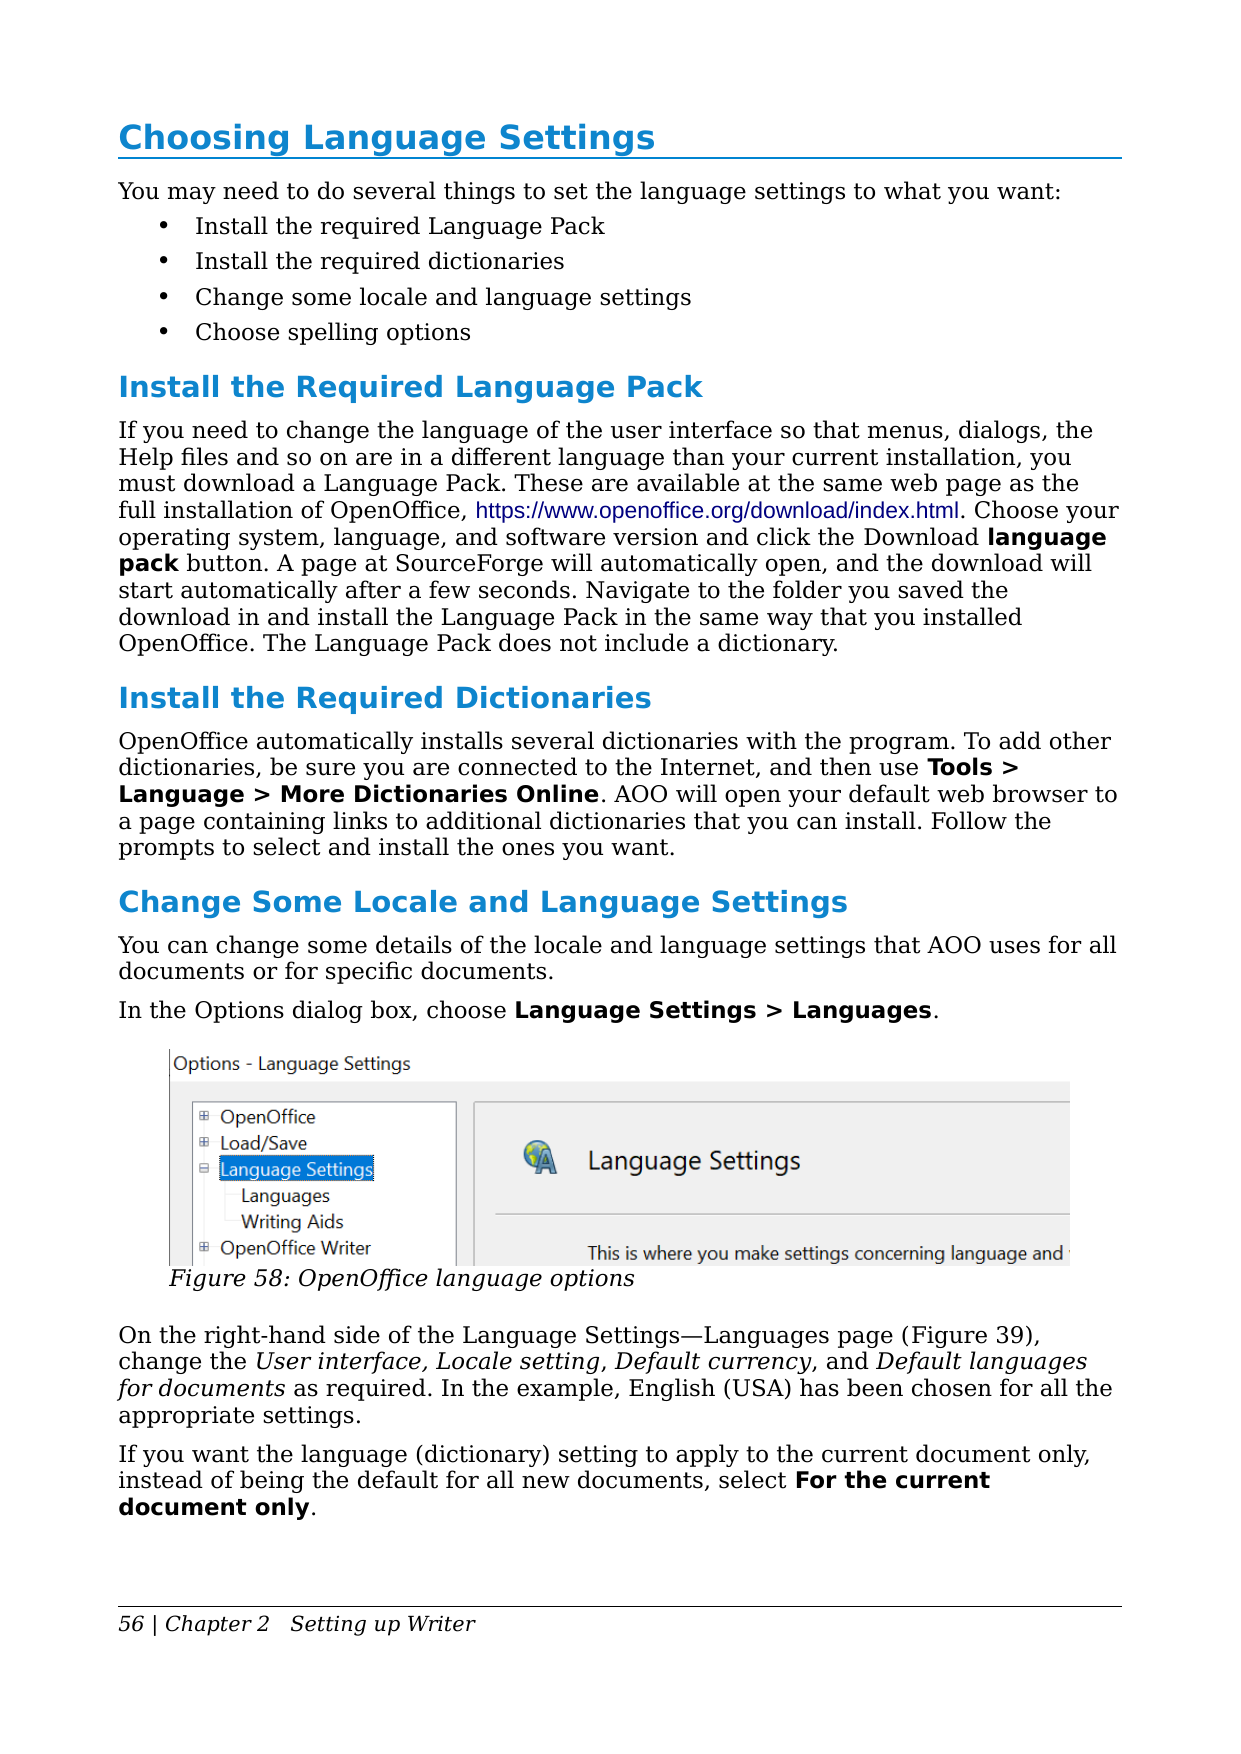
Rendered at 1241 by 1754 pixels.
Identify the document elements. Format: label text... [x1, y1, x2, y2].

text If you need to change the language of the user interface so that menus, dialogs, the Help files and so on are in a different language than your current installation, you must download a Language Pack. These are available at the same web page as the full installation of OpenOffice, https://www.openoffice.org/download/index.html. Choose your operating system, language, and software version and click the Download language pack button. A page at SourceForge will automatically open, and the download will start automatically after a few seconds. Navigate to the folder you saved the download in and install the Language Pack in the same way that you installed OpenOffice. The Language Pack does not include a dictionary. [118, 417, 1122, 657]
subtitle Install the Required Language Pack [118, 371, 1122, 404]
subtitle Choosing Language Settings [118, 118, 1122, 157]
picture [169, 1049, 1070, 1266]
list Choose spelling options [156, 317, 1122, 346]
text You can change some details of the locale and language settings that AOO uses for all documents or for specific documents. [118, 932, 1122, 985]
text OpenOffice automatically installs several dictionaries with the program. To add other dictionaries, be sure you are connected to the Internet, and then use Tools > Language > More Dictionaries Online. AOO will open your default web browser to a page containing links to additional dictionaries that you can install. Follow the prompts to select and install the ones you want. [118, 728, 1122, 861]
list You may need to do several things to set the language settings to what you want: [118, 178, 1122, 204]
subtitle Change Some Locale and Language Settings [118, 885, 1122, 919]
text In the Options dialog box, choose Language Settings > Languages. [118, 998, 1122, 1024]
text If you want the language (dictionary) setting to apply to the current document only, instead of being the default for all new documents, select For the current document only. [118, 1441, 1122, 1521]
subtitle Install the Required Dictionaries [118, 681, 1122, 715]
list Install the required Language Pack [156, 211, 1122, 240]
list Install the required dictionaries [156, 246, 1122, 276]
list Change some locale and language settings [156, 282, 1122, 311]
text Figure 58: OpenOffice language options [169, 1049, 1071, 1292]
text On the right-hand side of the Language Settings—Languages page (Figure 39), change the User interface, Locale setting, Default currency, and Default languages for documents as required. In the example, English (USA) has been chosen for all the appropriate settings. [118, 1322, 1122, 1428]
